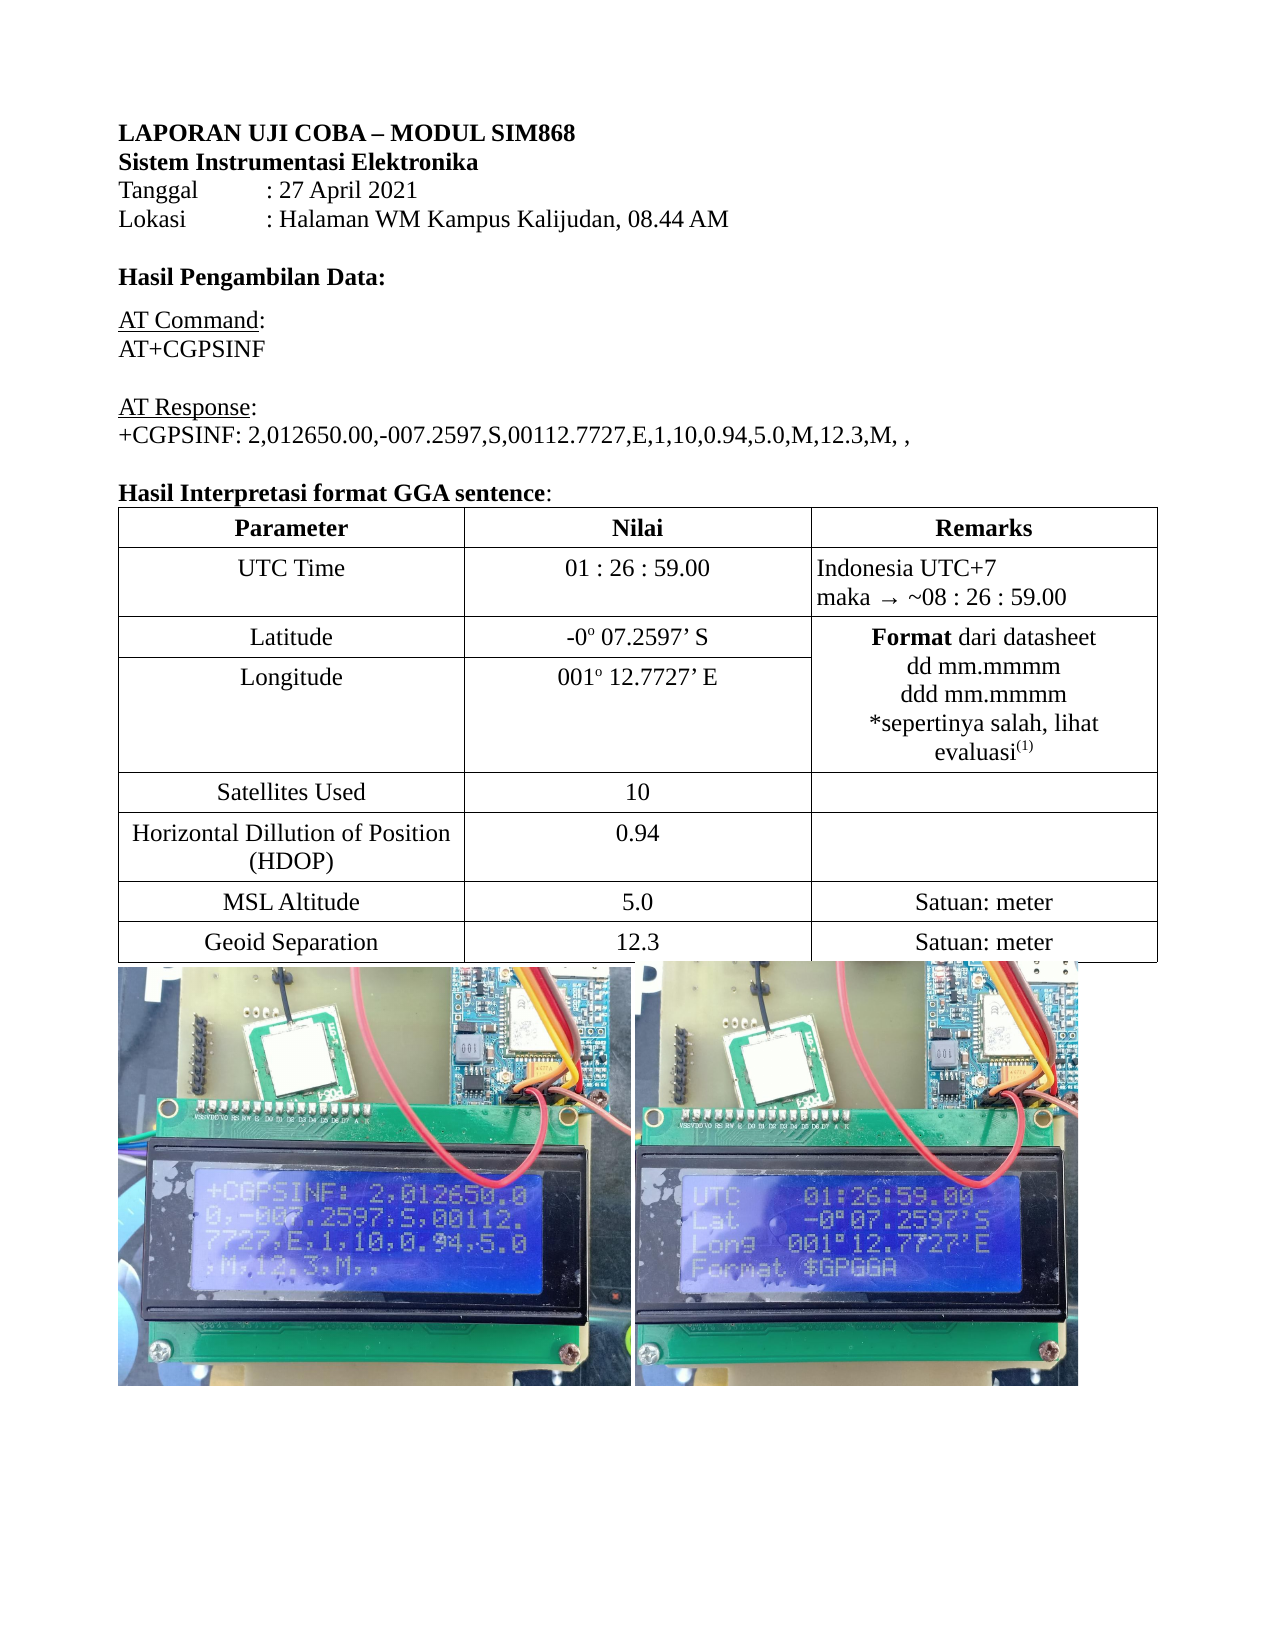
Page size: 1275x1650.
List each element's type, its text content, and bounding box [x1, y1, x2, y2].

table_cell Satuan: meter [812, 882, 1157, 921]
table_cell 5.0 [465, 882, 811, 921]
table_cell 001o 12.7727’ E [465, 658, 811, 772]
table_cell 01 : 26 : 59.00 [465, 548, 811, 616]
text AT Command: [118, 306, 1157, 334]
table_cell Horizontal Dillution of Position (HDOP) [119, 813, 464, 881]
table_header Parameter [119, 508, 464, 547]
text Sistem Instrumentasi Elektronika [118, 147, 1157, 176]
table_cell -0o 07.2597’ S [465, 617, 811, 657]
table_cell [812, 773, 1157, 812]
table_cell 10 [465, 773, 811, 812]
text AT Response: [118, 392, 1157, 421]
table_cell Geoid Separation [119, 922, 464, 962]
table_header Nilai [465, 508, 811, 547]
table_cell Latitude [119, 617, 464, 657]
table_cell 12.3 [465, 922, 811, 962]
text +CGPSINF: 2,012650.00,-007.2597,S,00112.7727,E,1,10,0.94,5.0,M,12.3,M, , [118, 421, 1157, 449]
text Hasil Pengambilan Data: [118, 262, 1157, 291]
text Lokasi : Halaman WM Kampus Kalijudan, 08.44 AM [118, 204, 1157, 233]
table_cell 0.94 [465, 813, 811, 881]
table_cell MSL Altitude [119, 882, 464, 921]
text Hasil Interpretasi format GGA sentence: [118, 478, 1157, 507]
picture [118, 967, 631, 1386]
text LAPORAN UJI COBA – MODUL SIM868 [118, 118, 1157, 147]
table_cell Format dari datasheet dd mm.mmmm ddd mm.mmmm *sepertinya salah, lihat evaluasi(1) [812, 617, 1157, 772]
table_header Remarks [812, 508, 1157, 547]
text AT+CGPSINF [118, 334, 1157, 363]
table_cell Indonesia UTC+7 maka → ~08 : 26 : 59.00 [812, 548, 1157, 616]
table_cell Satuan: meter [812, 922, 1157, 962]
text Tanggal : 27 April 2021 [118, 176, 1157, 204]
table_cell [812, 813, 1157, 881]
table_cell Longitude [119, 658, 464, 772]
table_cell Satellites Used [119, 773, 464, 812]
table_cell UTC Time [119, 548, 464, 616]
picture [635, 961, 1079, 1386]
